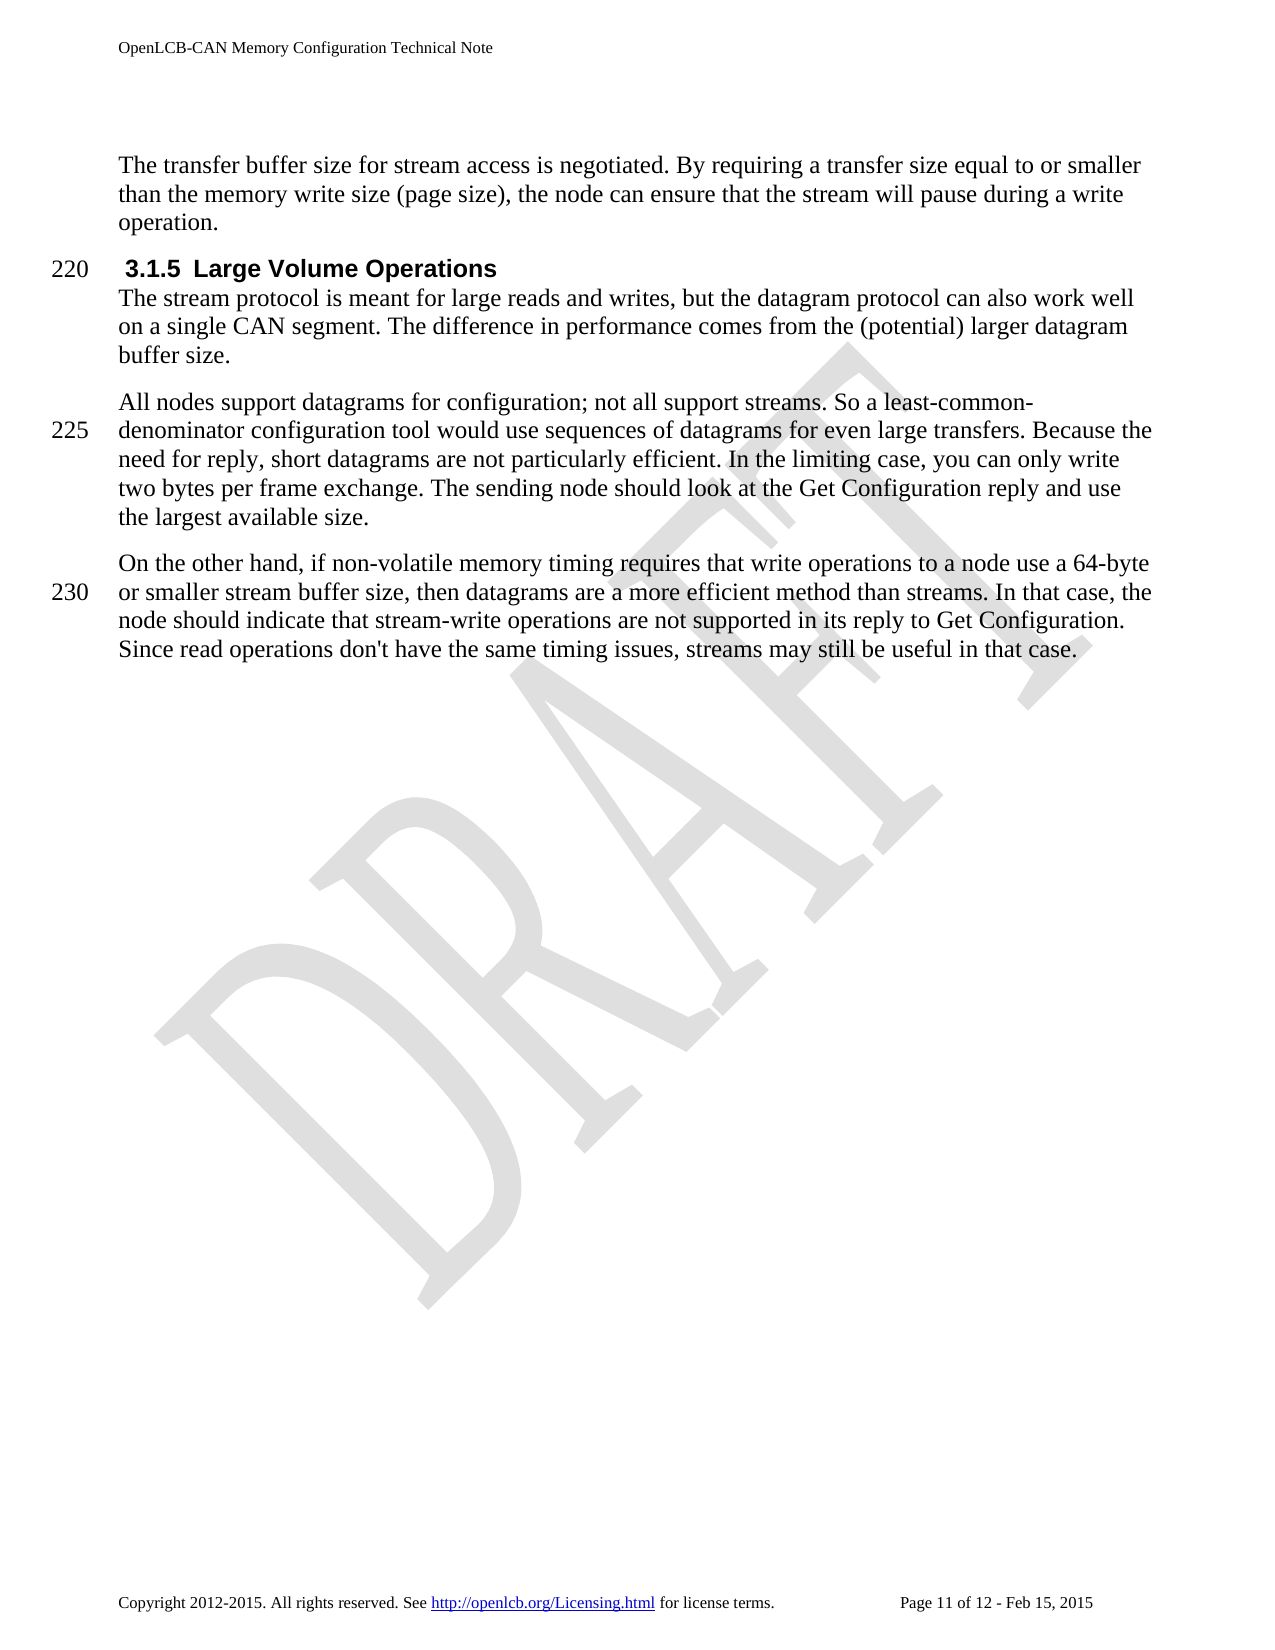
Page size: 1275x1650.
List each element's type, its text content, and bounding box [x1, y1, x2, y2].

text All nodes support datagrams for configuration; not all support streams. So a least-common-denominator configuration tool would use sequences of datagrams for even large transfers. Because the need for reply, short datagrams are not particularly efficient. In the limiting case, you can only write two bytes per frame exchange. The sending node should look at the Get Configuration reply and use the largest available size. [118, 387, 801, 530]
text On the other hand, if non-volatile memory timing requires that write operations to a node use a 64-byte or smaller stream buffer size, then datagrams are a more efficient method than streams. In that case, the node should indicate that stream-write operations are not supported in its reply to Get Configuration. Since read operations don't have the same timing issues, streams may still be useful in that case. [952, 548, 1157, 663]
subtitle Large Volume Operations [118, 254, 1157, 283]
text All nodes support datagrams for configuration; not all support streams. So a least-common-denominator configuration tool would use sequences of datagrams for even large transfers. Because the need for reply, short datagrams are not particularly efficient. In the limiting case, you can only write two bytes per frame exchange. The sending node should look at the Get Configuration reply and use the largest available size. [757, 432, 891, 530]
text The transfer buffer size for stream access is negotiated. By requiring a transfer size equal to or smaller than the memory write size (page size), the node can ensure that the stream will pause during a write operation. [118, 150, 1157, 236]
text On the other hand, if non-volatile memory timing requires that write operations to a node use a 64-byte or smaller stream buffer size, then datagrams are a more efficient method than streams. In that case, the node should indicate that stream-write operations are not supported in its reply to Get Configuration. Since read operations don't have the same timing issues, streams may still be useful in that case. [118, 548, 723, 663]
text All nodes support datagrams for configuration; not all support streams. So a least-common-denominator configuration tool would use sequences of datagrams for even large transfers. Because the need for reply, short datagrams are not particularly efficient. In the limiting case, you can only write two bytes per frame exchange. The sending node should look at the Get Configuration reply and use the largest available size. [815, 387, 1157, 530]
text The stream protocol is meant for large reads and writes, but the datagram protocol can also work well on a single CAN segment. The difference in performance comes from the (potential) larger datagram buffer size. [118, 283, 1157, 369]
text On the other hand, if non-volatile memory timing requires that write operations to a node use a 64-byte or smaller stream buffer size, then datagrams are a more efficient method than streams. In that case, the node should indicate that stream-write operations are not supported in its reply to Get Configuration. Since read operations don't have the same timing issues, streams may still be useful in that case. [667, 548, 1024, 663]
